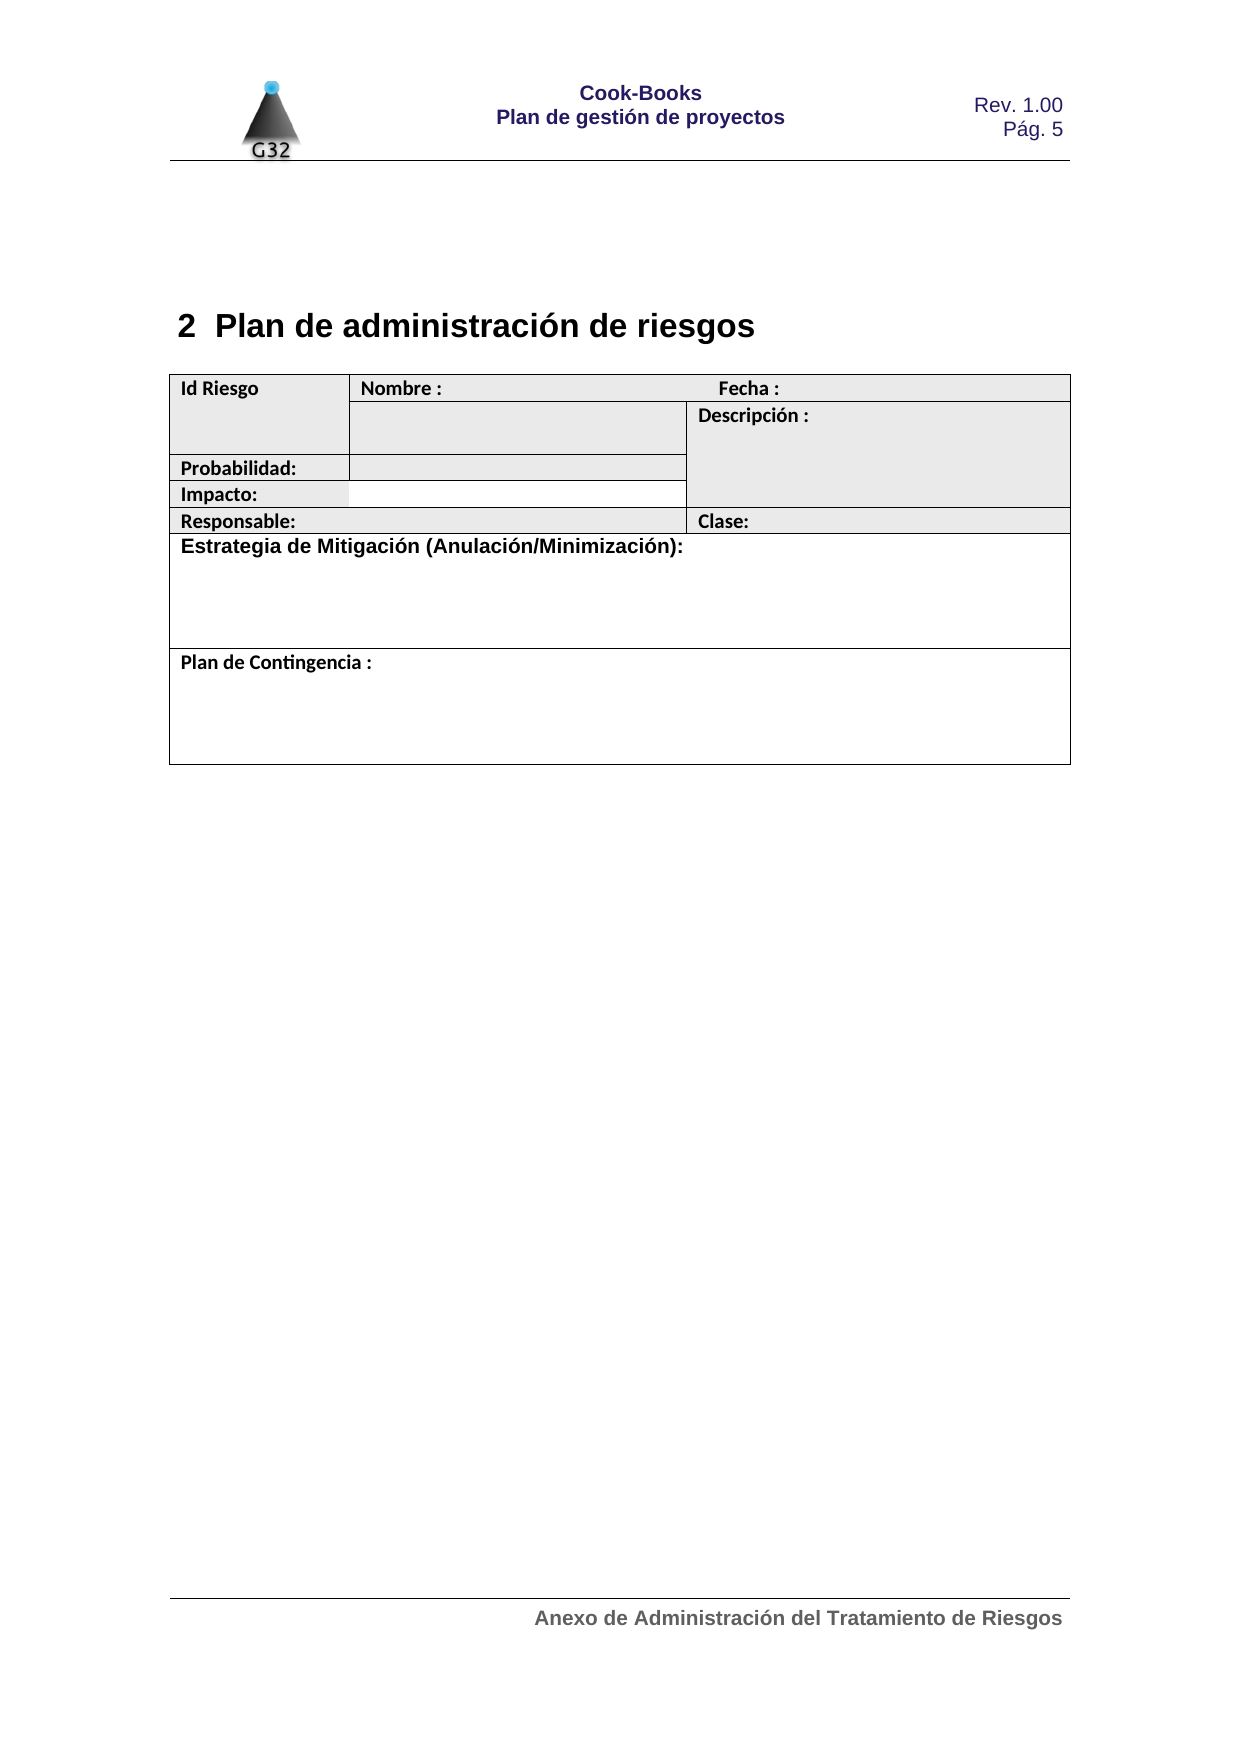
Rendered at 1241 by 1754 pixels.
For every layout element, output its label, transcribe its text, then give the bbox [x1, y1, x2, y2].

table_cell [350, 402, 686, 454]
subtitle Plan de administración de riesgos [177, 306, 1063, 344]
table_cell Plan de Contingencia : [170, 649, 1070, 763]
table_cell Responsable: [170, 508, 686, 533]
table_cell Probabilidad: [170, 455, 349, 480]
table_cell Impacto: [170, 481, 349, 507]
table_cell [350, 455, 686, 480]
picture [228, 81, 314, 166]
table_header Nombre : Fecha : [350, 375, 1070, 401]
table_header Id Riesgo [170, 375, 349, 454]
table_cell Estrategia de Mitigación (Anulación/Minimización): [170, 534, 1070, 648]
table_cell Descripción : [687, 402, 1070, 507]
table_cell Clase: [687, 508, 1070, 533]
